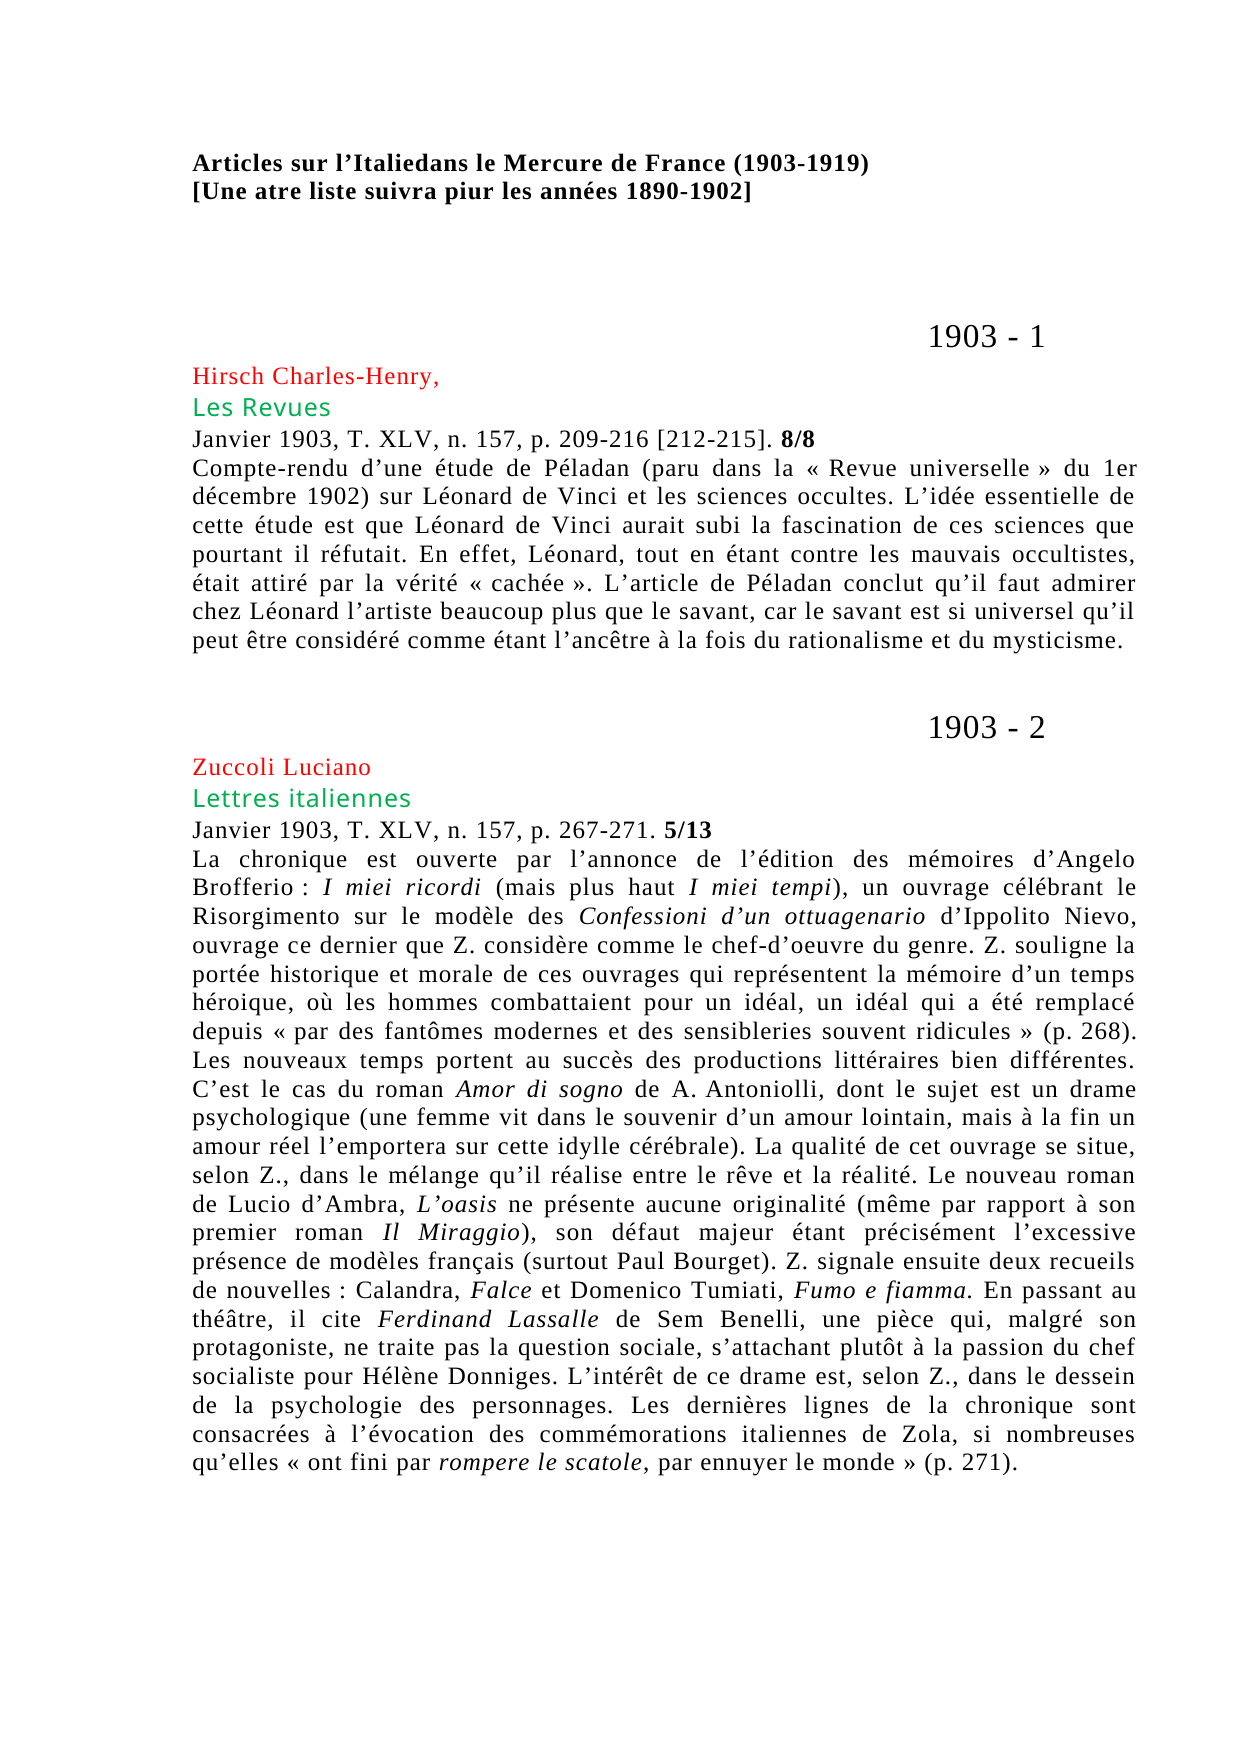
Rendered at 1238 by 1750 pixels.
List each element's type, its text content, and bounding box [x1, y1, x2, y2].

text [Une atre liste suivra piur les années 1890-1902] [192, 176, 1137, 205]
text Janvier 1903, T. XLV, n. 157, p. 209‑216 [212‑215]. 8/8 [192, 424, 1137, 453]
text Compte‑rendu d’une étude de Péladan (paru dans la « Revue universelle » du 1er décembre 1902) sur Léonard de Vinci et les sciences occultes. L’idée essentielle de cette étude est que Léonard de Vinci aurait subi la fascination de ces sciences que pourtant il réfutait. En effet, Léonard, tout en étant contre les mauvais occultistes, était attiré par la vérité « cachée ». L’article de Péladan conclut qu’il faut admirer chez Léonard l’artiste beaucoup plus que le savant, car le savant est si universel qu’il peut être considéré comme étant l’ancêtre à la fois du rationalisme et du mysticisme. [192, 453, 1137, 654]
subtitle 1903 ‑ 2 [192, 708, 1046, 746]
text Lettres italiennes [192, 781, 1046, 815]
text Articles sur l’Italiedans le Mercure de France (1903-1919) [192, 148, 1137, 176]
text Zuccoli Luciano [192, 752, 1046, 781]
text Janvier 1903, T. XLV, n. 157, p. 267‑271. 5/13 [192, 815, 1137, 844]
text La chronique est ouverte par l’annonce de l’édition des mémoires d’Angelo Brofferio : I miei ricordi (mais plus haut I miei tempi), un ouvrage célébrant le Risorgimento sur le modèle des Confessioni d’un ottuagenario d’Ippolito Nievo, ouvrage ce dernier que Z. considère comme le chef-d’oeuvre du genre. Z. souligne la portée historique et morale de ces ouvrages qui représentent la mémoire d’un temps héroique, où les hommes combattaient pour un idéal, un idéal qui a été remplacé depuis « par des fantômes modernes et des sensibleries souvent ridicules » (p. 268). Les nouveaux temps portent au succès des productions littéraires bien différentes. C’est le cas du roman Amor di sogno de A. Antoniolli, dont le sujet est un drame psychologique (une femme vit dans le souvenir d’un amour lointain, mais à la fin un amour réel l’emportera sur cette idylle cérébrale). La qualité de cet ouvrage se situe, selon Z., dans le mélange qu’il réalise entre le rêve et la réalité. Le nouveau roman de Lucio d’Ambra, L’oasis ne présente aucune originalité (même par rapport à son premier roman Il Miraggio), son défaut majeur étant précisément l’excessive présence de modèles français (surtout Paul Bourget). Z. signale ensuite deux recueils de nouvelles : Calandra, Falce et Domenico Tumiati, Fumo e fiamma. En passant au théâtre, il cite Ferdinand Lassalle de Sem Benelli, une pièce qui, malgré son protagoniste, ne traite pas la question sociale, s’attachant plutôt à la passion du chef socialiste pour Hélène Donniges. L’intérêt de ce drame est, selon Z., dans le dessein de la psychologie des personnages. Les dernières lignes de la chronique sont consacrées à l’évocation des commémorations italiennes de Zola, si nombreuses qu’elles « ont fini par rompere le scatole, par ennuyer le monde » (p. 271). [192, 844, 1137, 1476]
text Hirsch Charles‑Henry, [192, 361, 1046, 390]
text Les Revues [192, 390, 1046, 424]
subtitle 1903 ‑ 1 [192, 316, 1046, 355]
